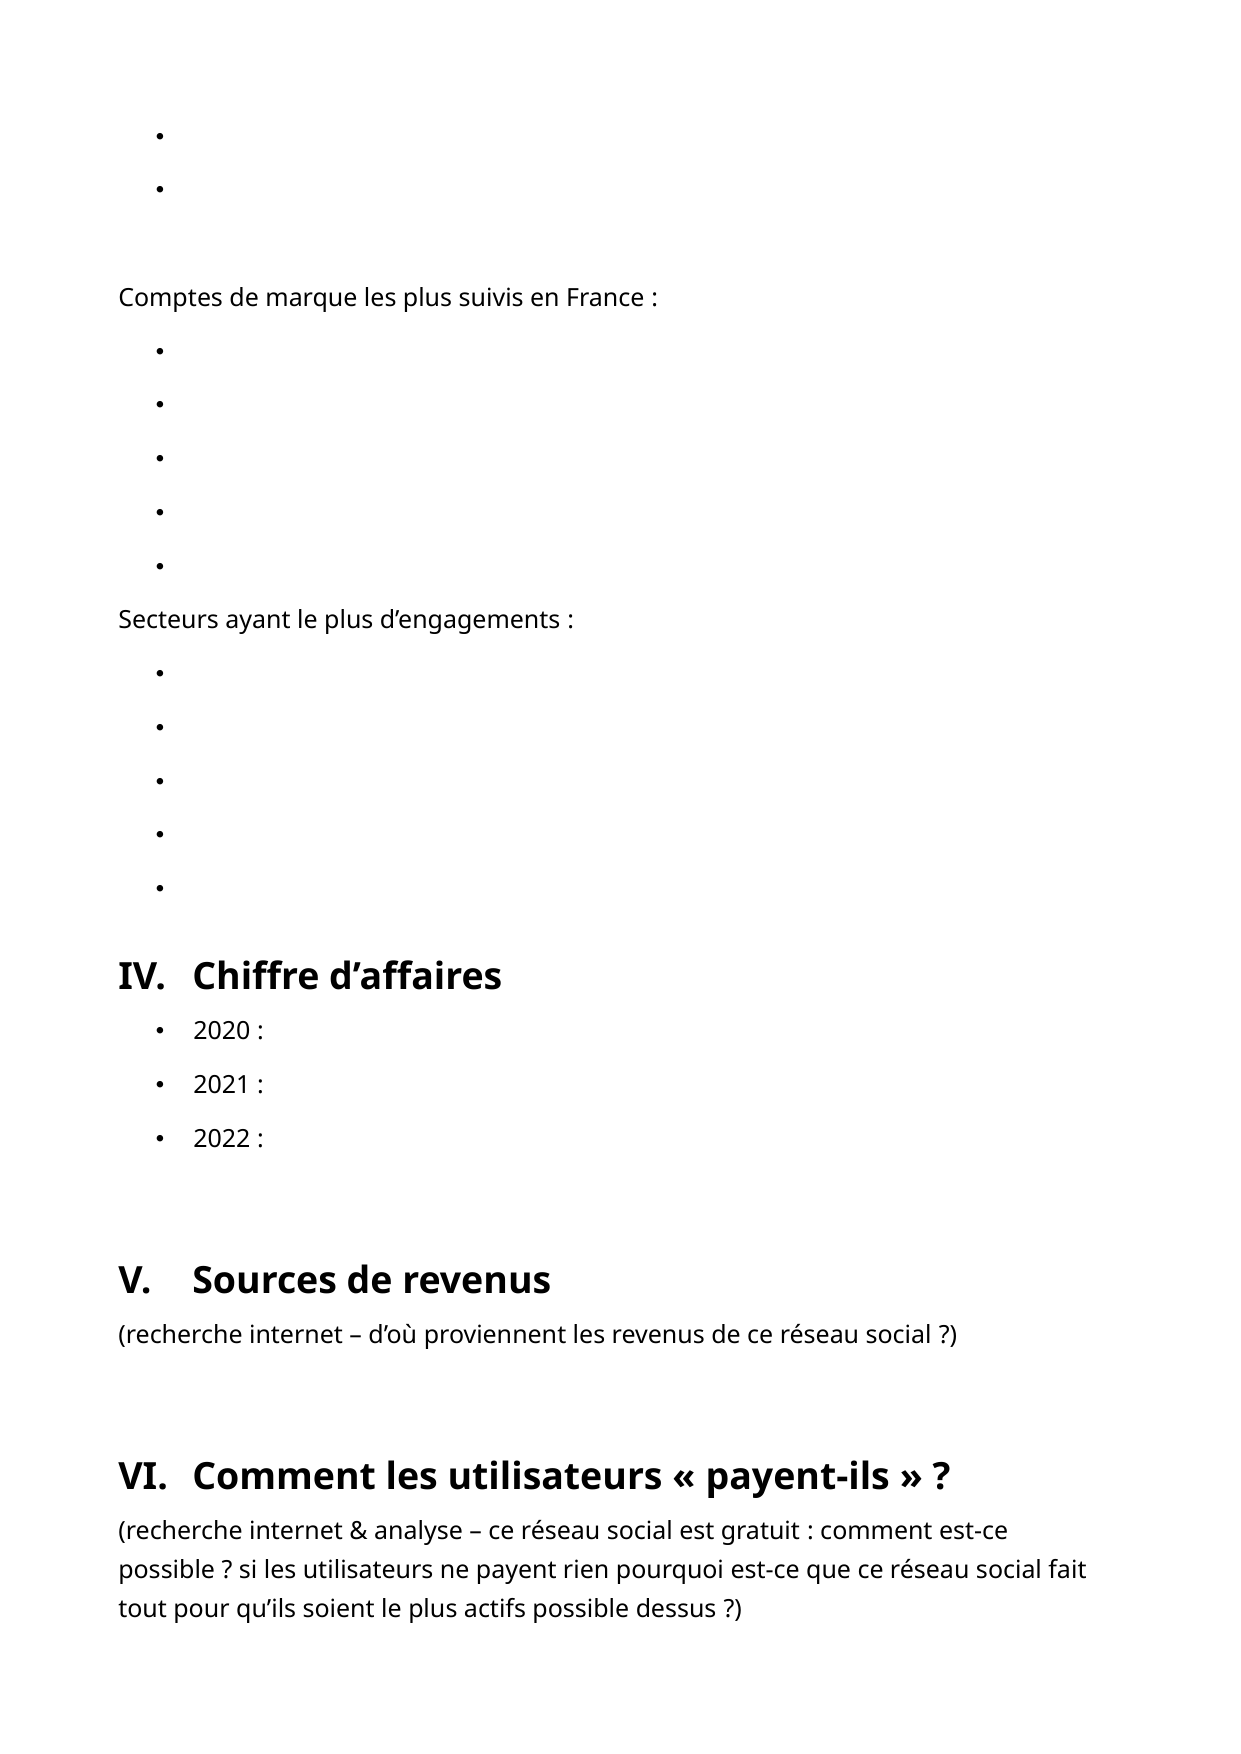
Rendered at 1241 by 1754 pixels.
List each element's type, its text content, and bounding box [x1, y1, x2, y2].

subtitle Comment les utilisateurs « payent-ils » ? [118, 1449, 1122, 1500]
text (recherche internet & analyse – ce réseau social est gratuit : comment est-ce possible ? si les utilisateurs ne payent rien pourquoi est-ce que ce réseau social fait tout pour qu’ils soient le plus actifs possible dessus ?) [118, 1512, 1122, 1625]
subtitle Sources de revenus [118, 1253, 1122, 1304]
list 2020 : [156, 1013, 1122, 1047]
text Secteurs ayant le plus d’engagements : [118, 602, 1122, 636]
list 2021 : [156, 1067, 1122, 1101]
text (recherche internet – d’où proviennent les revenus de ce réseau social ?) [118, 1316, 1122, 1351]
list 2022 : [156, 1120, 1122, 1154]
text Comptes de marque les plus suivis en France : [118, 279, 1122, 313]
subtitle Chiffre d’affaires [118, 949, 1122, 1000]
